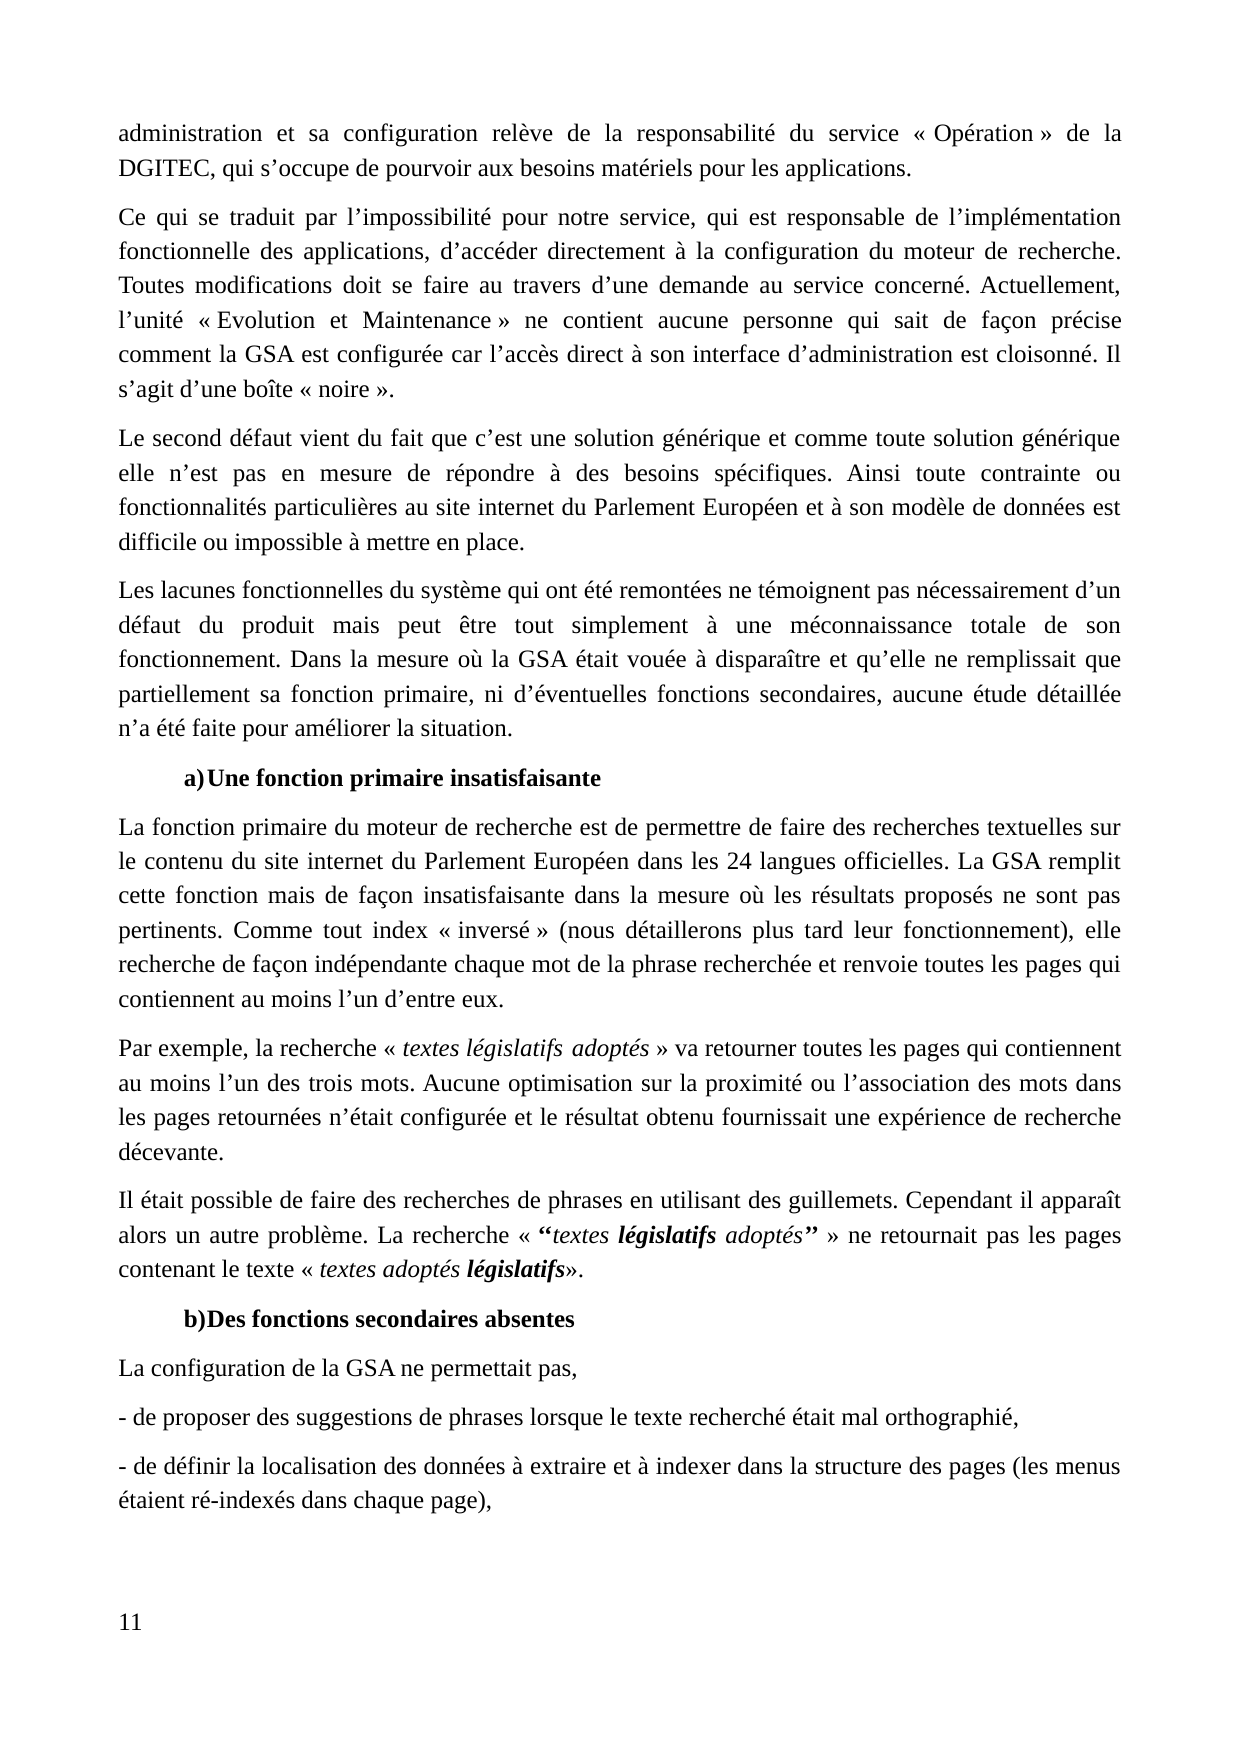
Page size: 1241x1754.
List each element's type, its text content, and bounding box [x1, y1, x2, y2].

text - de proposer des suggestions de phrases lorsque le texte recherché était mal orthographié, [118, 1402, 1122, 1431]
text Ce qui se traduit par l’impossibilité pour notre service, qui est responsable de l’implémentation fonctionnelle des applications, d’accéder directement à la configuration du moteur de recherche. Toutes modifications doit se faire au travers d’une demande au service concerné. Actuellement, l’unité « Evolution et Maintenance » ne contient aucune personne qui sait de façon précise comment la GSA est configurée car l’accès direct à son interface d’administration est cloisonné. Il s’agit d’une boîte « noire ». [118, 202, 1122, 403]
subtitle Une fonction primaire insatisfaisante [177, 763, 1122, 791]
text Le second défaut vient du fait que c’est une solution générique et comme toute solution générique elle n’est pas en mesure de répondre à des besoins spécifiques. Ainsi toute contrainte ou fonctionnalités particulières au site internet du Parlement Européen et à son modèle de données est difficile ou impossible à mettre en place. [118, 423, 1122, 555]
text La fonction primaire du moteur de recherche est de permettre de faire des recherches textuelles sur le contenu du site internet du Parlement Européen dans les 24 langues officielles. La GSA remplit cette fonction mais de façon insatisfaisante dans la mesure où les résultats proposés ne sont pas pertinents. Comme tout index « inversé » (nous détaillerons plus tard leur fonctionnement), elle recherche de façon indépendante chaque mot de la phrase recherchée et renvoie toutes les pages qui contiennent au moins l’un d’entre eux. [118, 812, 1122, 1013]
text La configuration de la GSA ne permettait pas, [118, 1353, 1122, 1381]
text administration et sa configuration relève de la responsabilité du service « Opération » de la DGITEC, qui s’occupe de pourvoir aux besoins matériels pour les applications. [118, 118, 1122, 181]
text Par exemple, la recherche « textes législatifs adoptés » va retourner toutes les pages qui contiennent au moins l’un des trois mots. Aucune optimisation sur la proximité ou l’association des mots dans les pages retournées n’était configurée et le résultat obtenu fournissait une expérience de recherche décevante. [118, 1033, 1122, 1165]
text Les lacunes fonctionnelles du système qui ont été remontées ne témoignent pas nécessairement d’un défaut du produit mais peut être tout simplement à une méconnaissance totale de son fonctionnement. Dans la mesure où la GSA était vouée à disparaître et qu’elle ne remplissait que partiellement sa fonction primaire, ni d’éventuelles fonctions secondaires, aucune étude détaillée n’a été faite pour améliorer la situation. [118, 576, 1122, 742]
text Il était possible de faire des recherches de phrases en utilisant des guillemets. Cependant il apparaît alors un autre problème. La recherche « ‘‘textes législatifs adoptés’’ » ne retournait pas les pages contenant le texte « textes adoptés législatifs». [118, 1186, 1122, 1283]
text - de définir la localisation des données à extraire et à indexer dans la structure des pages (les menus étaient ré-indexés dans chaque page), [118, 1451, 1122, 1514]
subtitle Des fonctions secondaires absentes [177, 1304, 1122, 1332]
